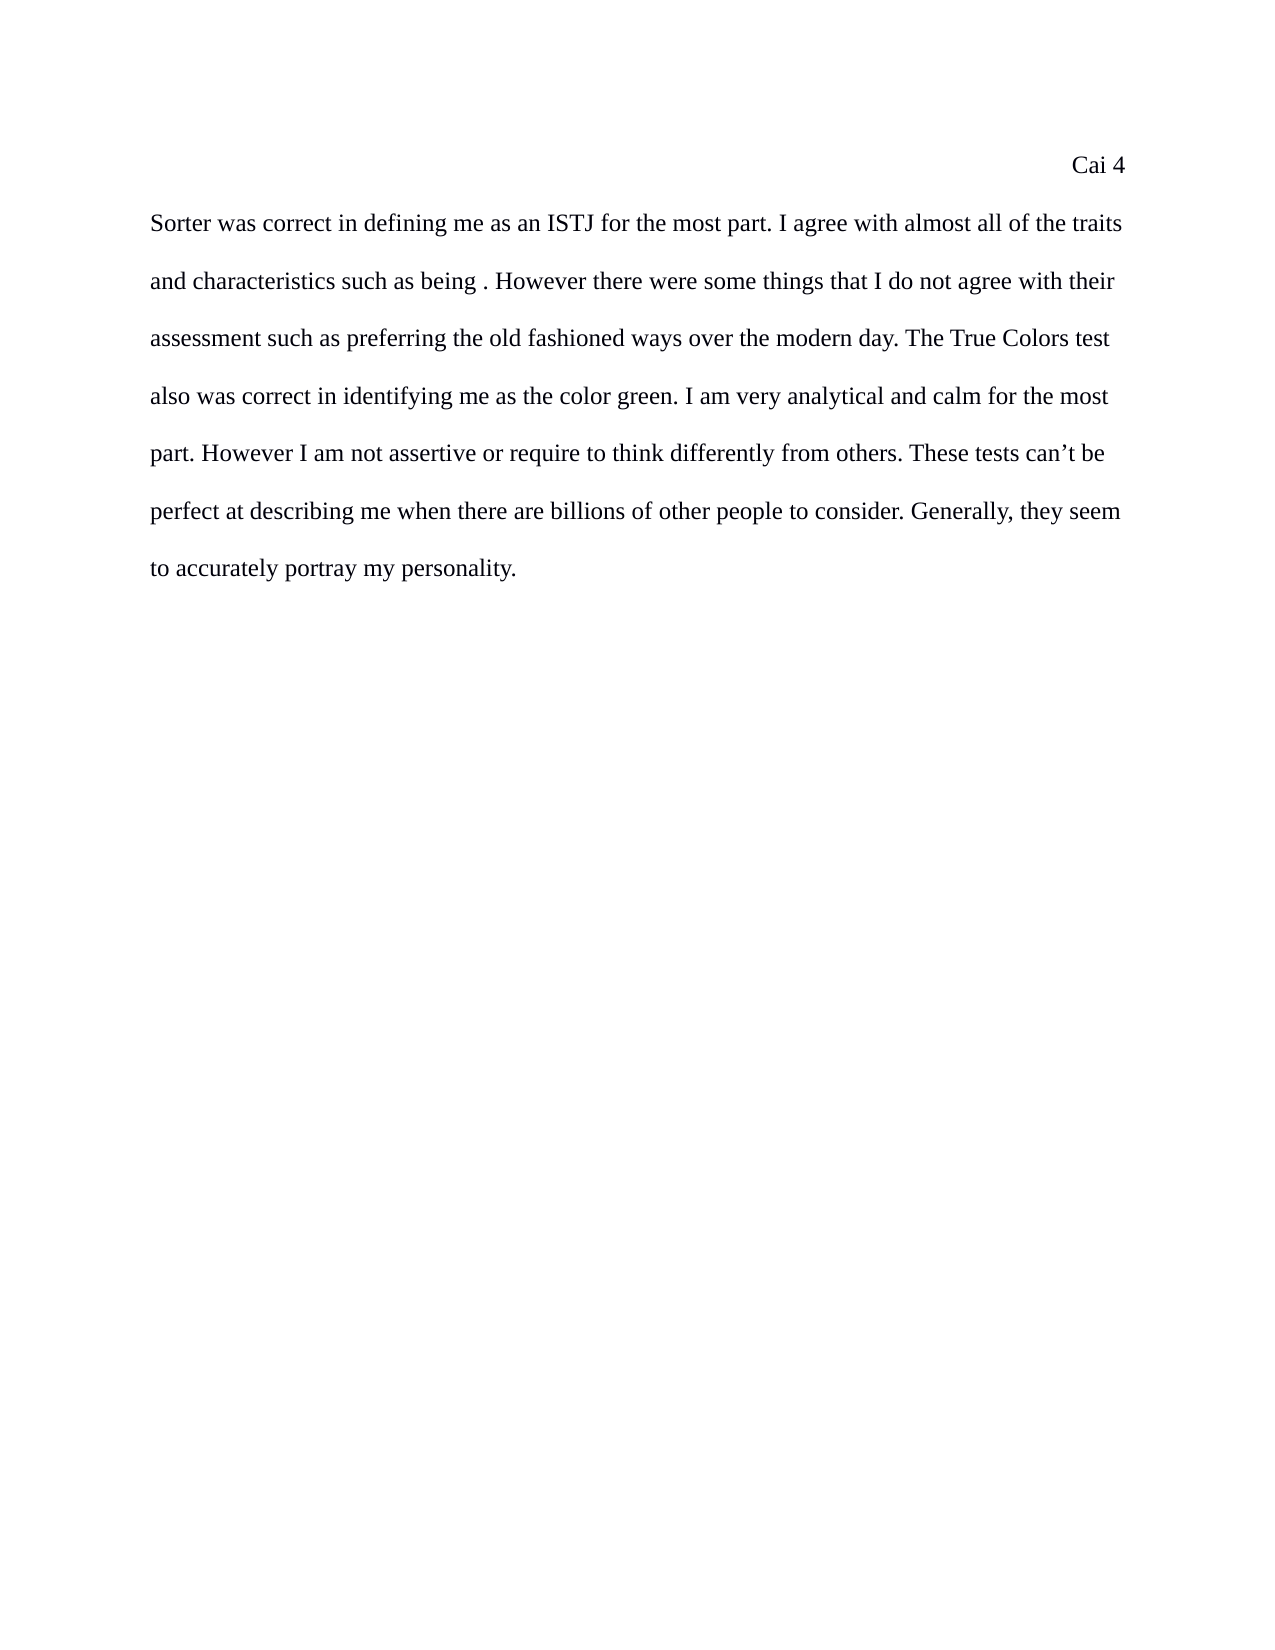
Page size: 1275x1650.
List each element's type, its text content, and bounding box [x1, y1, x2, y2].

text Sorter was correct in defining me as an ISTJ for the most part. I agree with almost all of the traits and characteristics such as being . However there were some things that I do not agree with their assessment such as preferring the old fashioned ways over the modern day. The True Colors test also was correct in identifying me as the color green. I am very analytical and calm for the most part. However I am not assertive or require to think differently from others. These tests can’t be perfect at describing me when there are billions of other people to consider. Generally, they seem to accurately portray my personality. [150, 208, 1125, 582]
